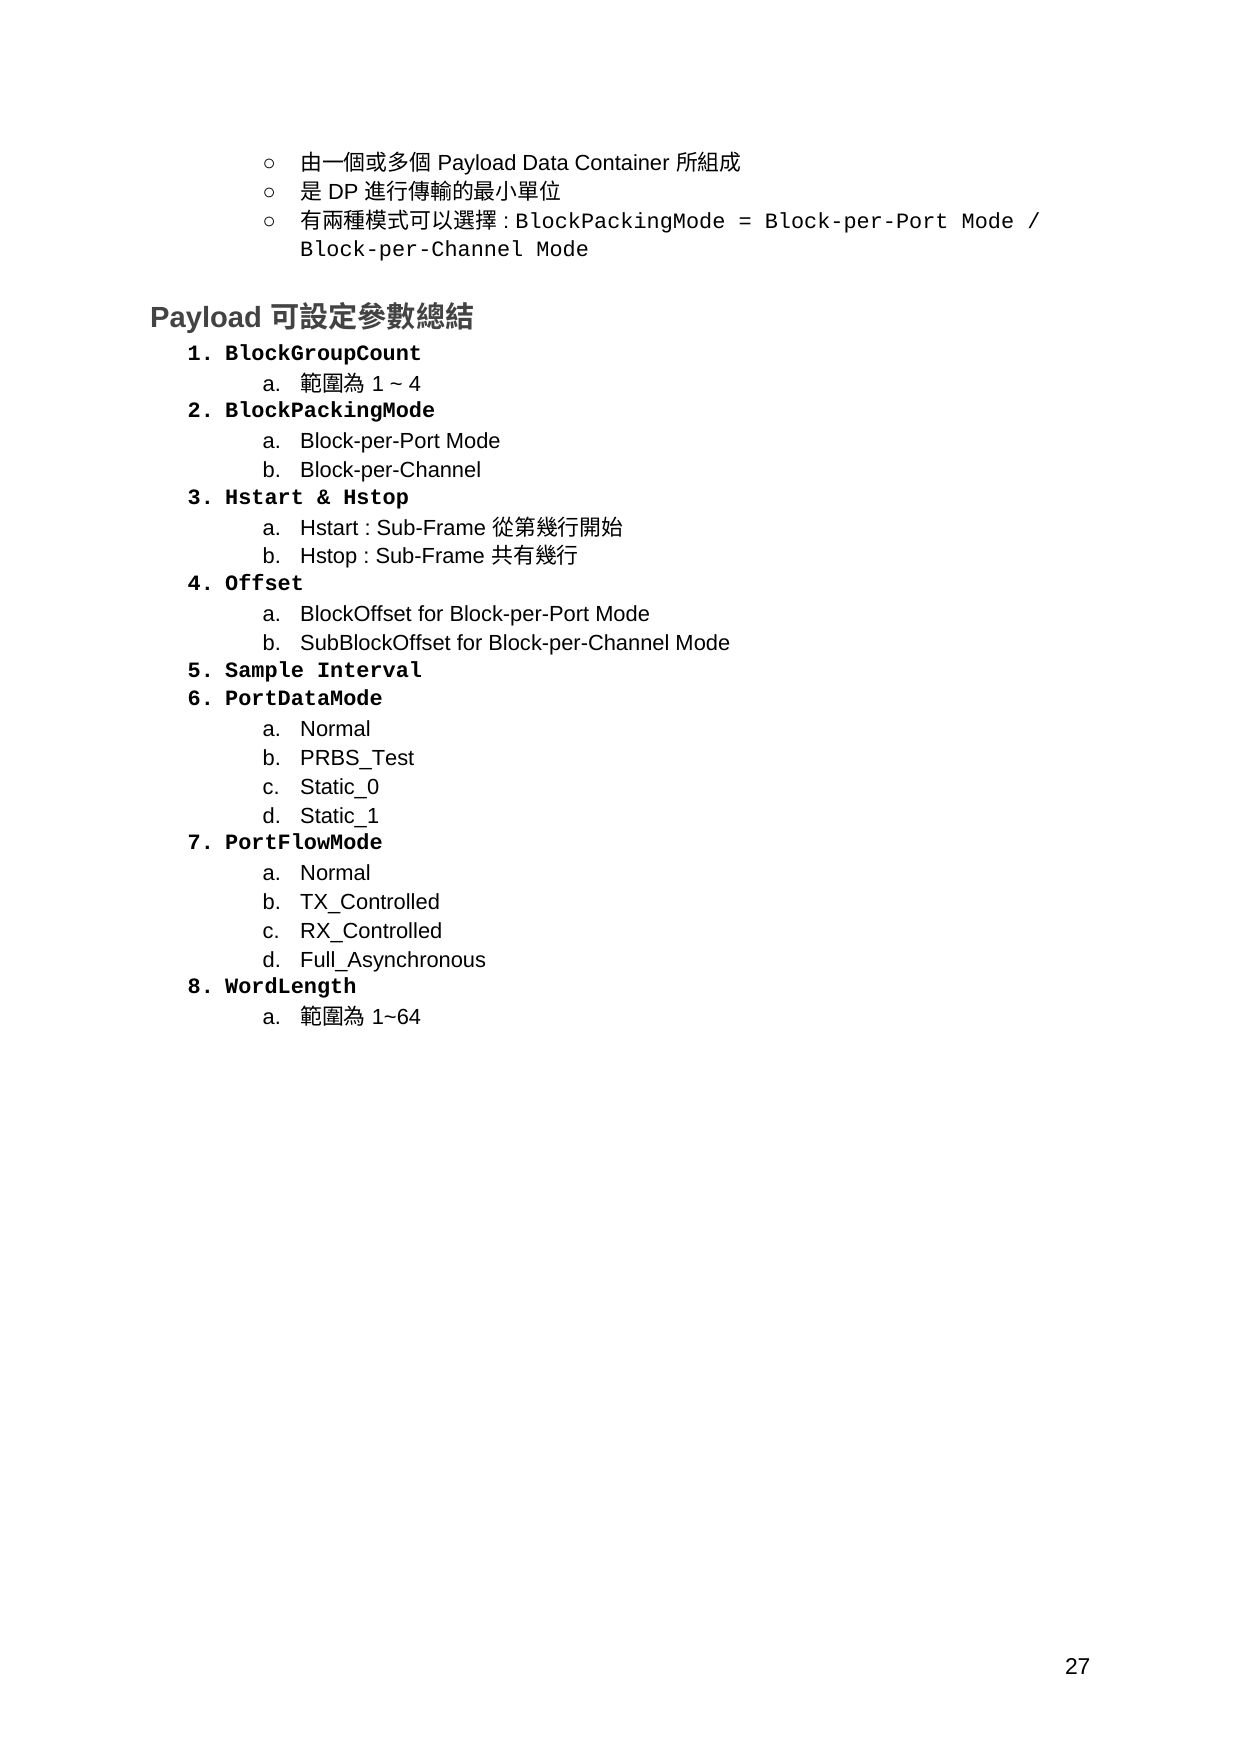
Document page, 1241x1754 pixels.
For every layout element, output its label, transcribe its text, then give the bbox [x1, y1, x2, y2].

list Hstart : Sub-Frame 從第幾行開始 [262, 514, 1090, 540]
list BlockPackingMode [187, 400, 1090, 424]
list Sample Interval [187, 659, 1090, 683]
list 由一個或多個 Payload Data Container 所組成 [262, 150, 1090, 175]
list Normal [262, 860, 1090, 885]
subtitle Payload 可設定參數總結 [150, 300, 1090, 334]
list Block-per-Port Mode [262, 428, 1090, 453]
list WordLength [187, 976, 1090, 1001]
list SubBlockOffset for Block-per-Channel Mode [262, 630, 1090, 655]
list Block-per-Channel [262, 457, 1090, 482]
list Hstop : Sub-Frame 共有幾行 [262, 543, 1090, 569]
list BlockOffset for Block-per-Port Mode [262, 601, 1090, 626]
list Offset [187, 572, 1090, 597]
list 範圍為 1 ~ 4 [262, 371, 1090, 396]
list Full_Asynchronous [262, 947, 1090, 972]
list Static_1 [262, 802, 1090, 828]
list PRBS_Test [262, 744, 1090, 770]
list PortFlowMode [187, 831, 1090, 856]
list PortDataMode [187, 687, 1090, 712]
list BlockGroupCount [187, 342, 1090, 367]
list RX_Controlled [262, 918, 1090, 943]
list Static_0 [262, 773, 1090, 799]
list Hstart & Hstop [187, 486, 1090, 511]
list Normal [262, 716, 1090, 741]
list 範圍為 1~64 [262, 1004, 1090, 1029]
list 是 DP 進行傳輸的最小單位 [262, 179, 1090, 204]
list TX_Controlled [262, 889, 1090, 914]
list 有兩種模式可以選擇 : BlockPackingMode = Block-per-Port Mode / Block-per-Channel Mode [262, 208, 1090, 263]
